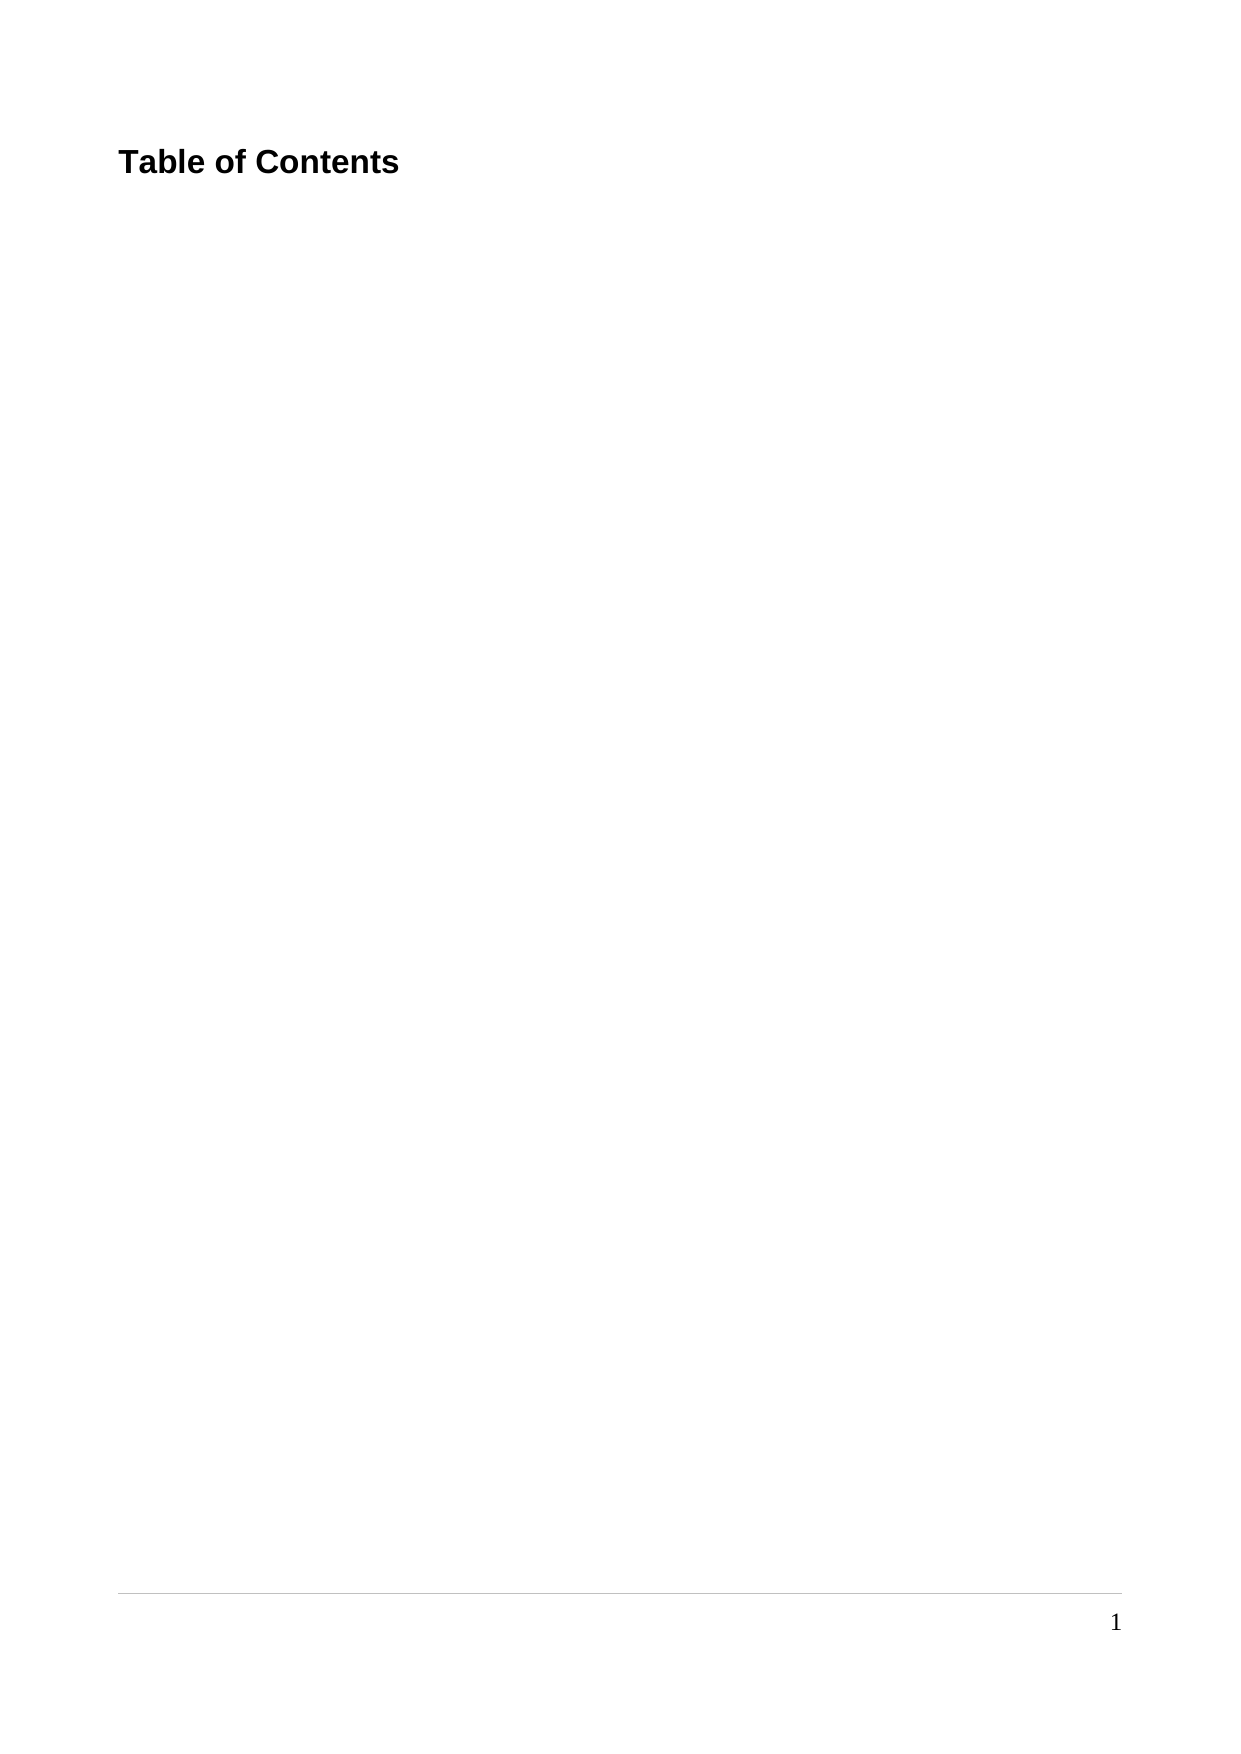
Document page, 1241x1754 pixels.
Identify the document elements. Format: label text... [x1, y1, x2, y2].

subtitle Table of Contents [118, 143, 1122, 180]
